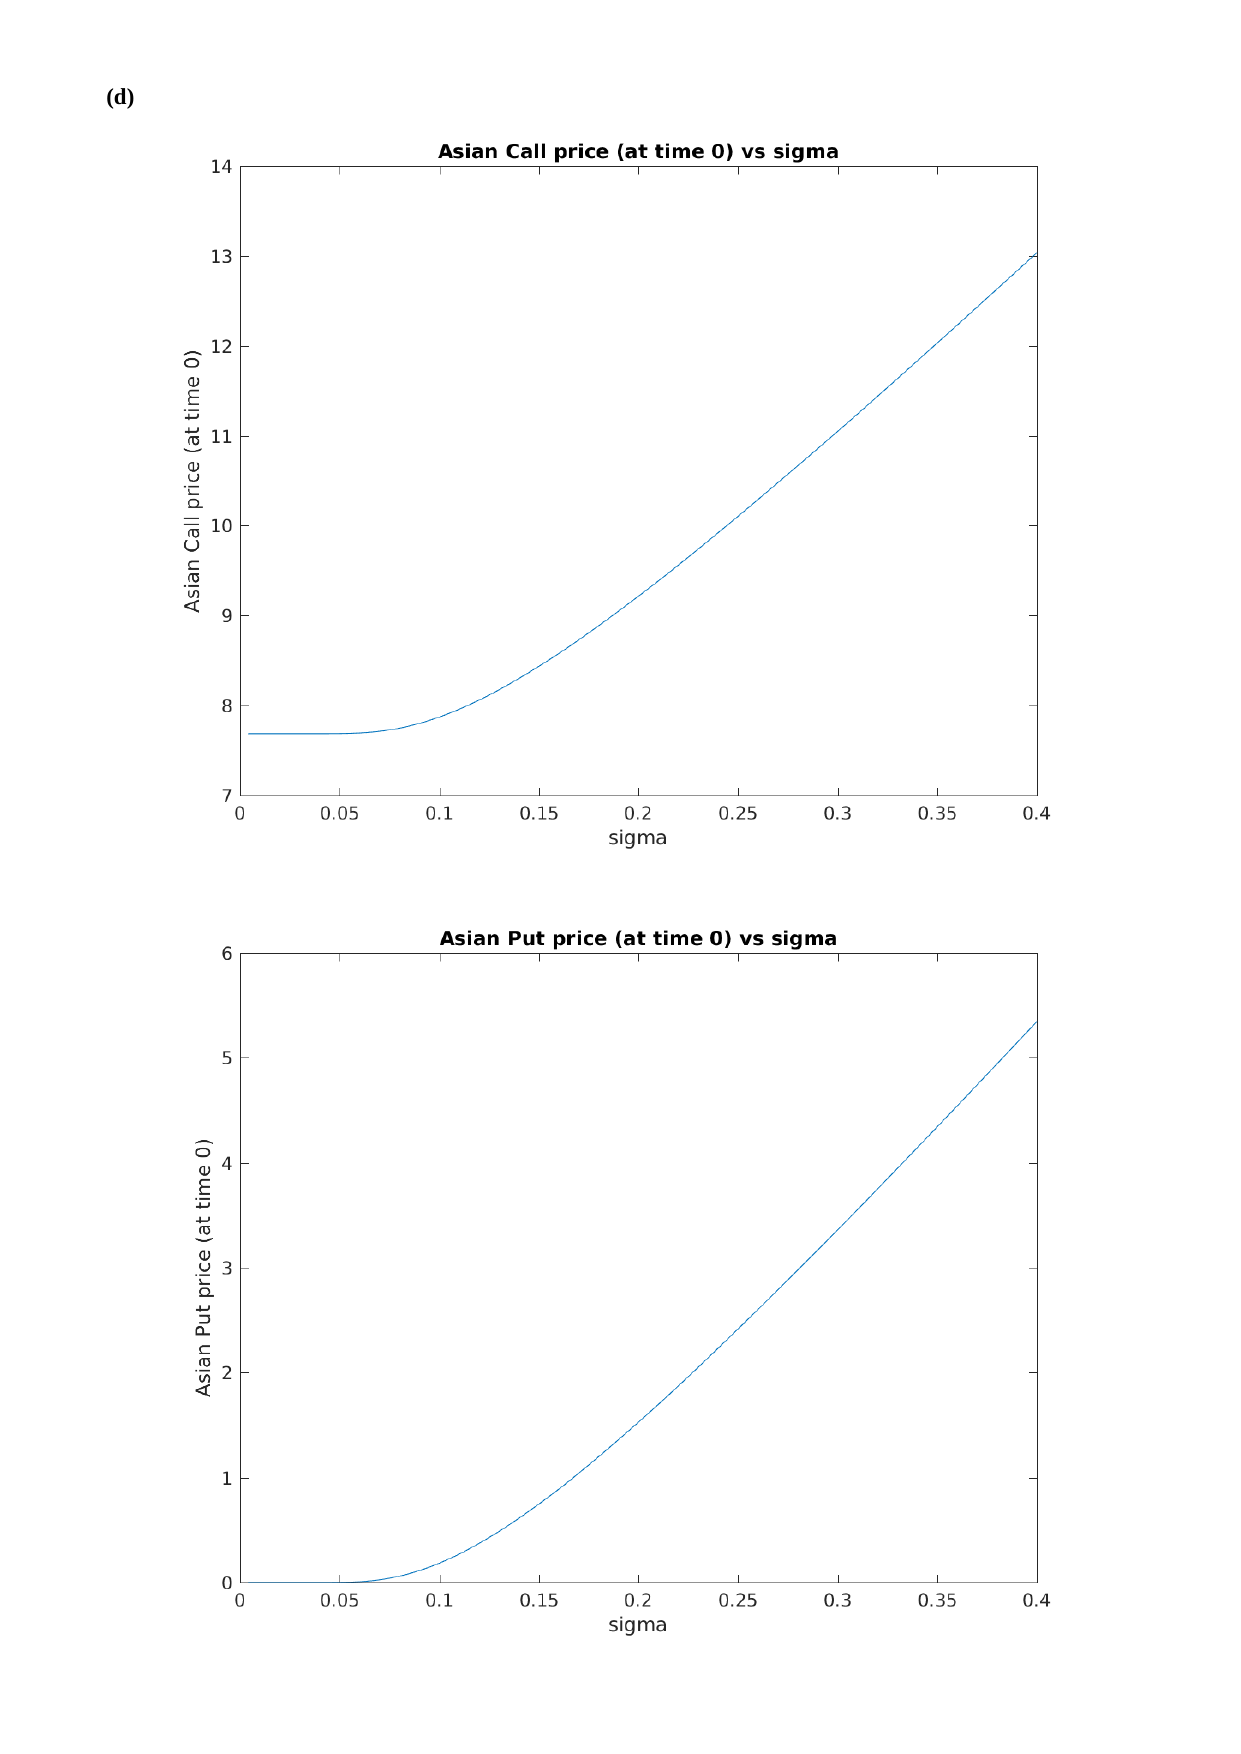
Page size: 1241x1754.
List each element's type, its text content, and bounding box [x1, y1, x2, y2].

picture [106, 109, 1134, 880]
picture [106, 895, 1134, 1667]
text (d) [106, 83, 1134, 109]
